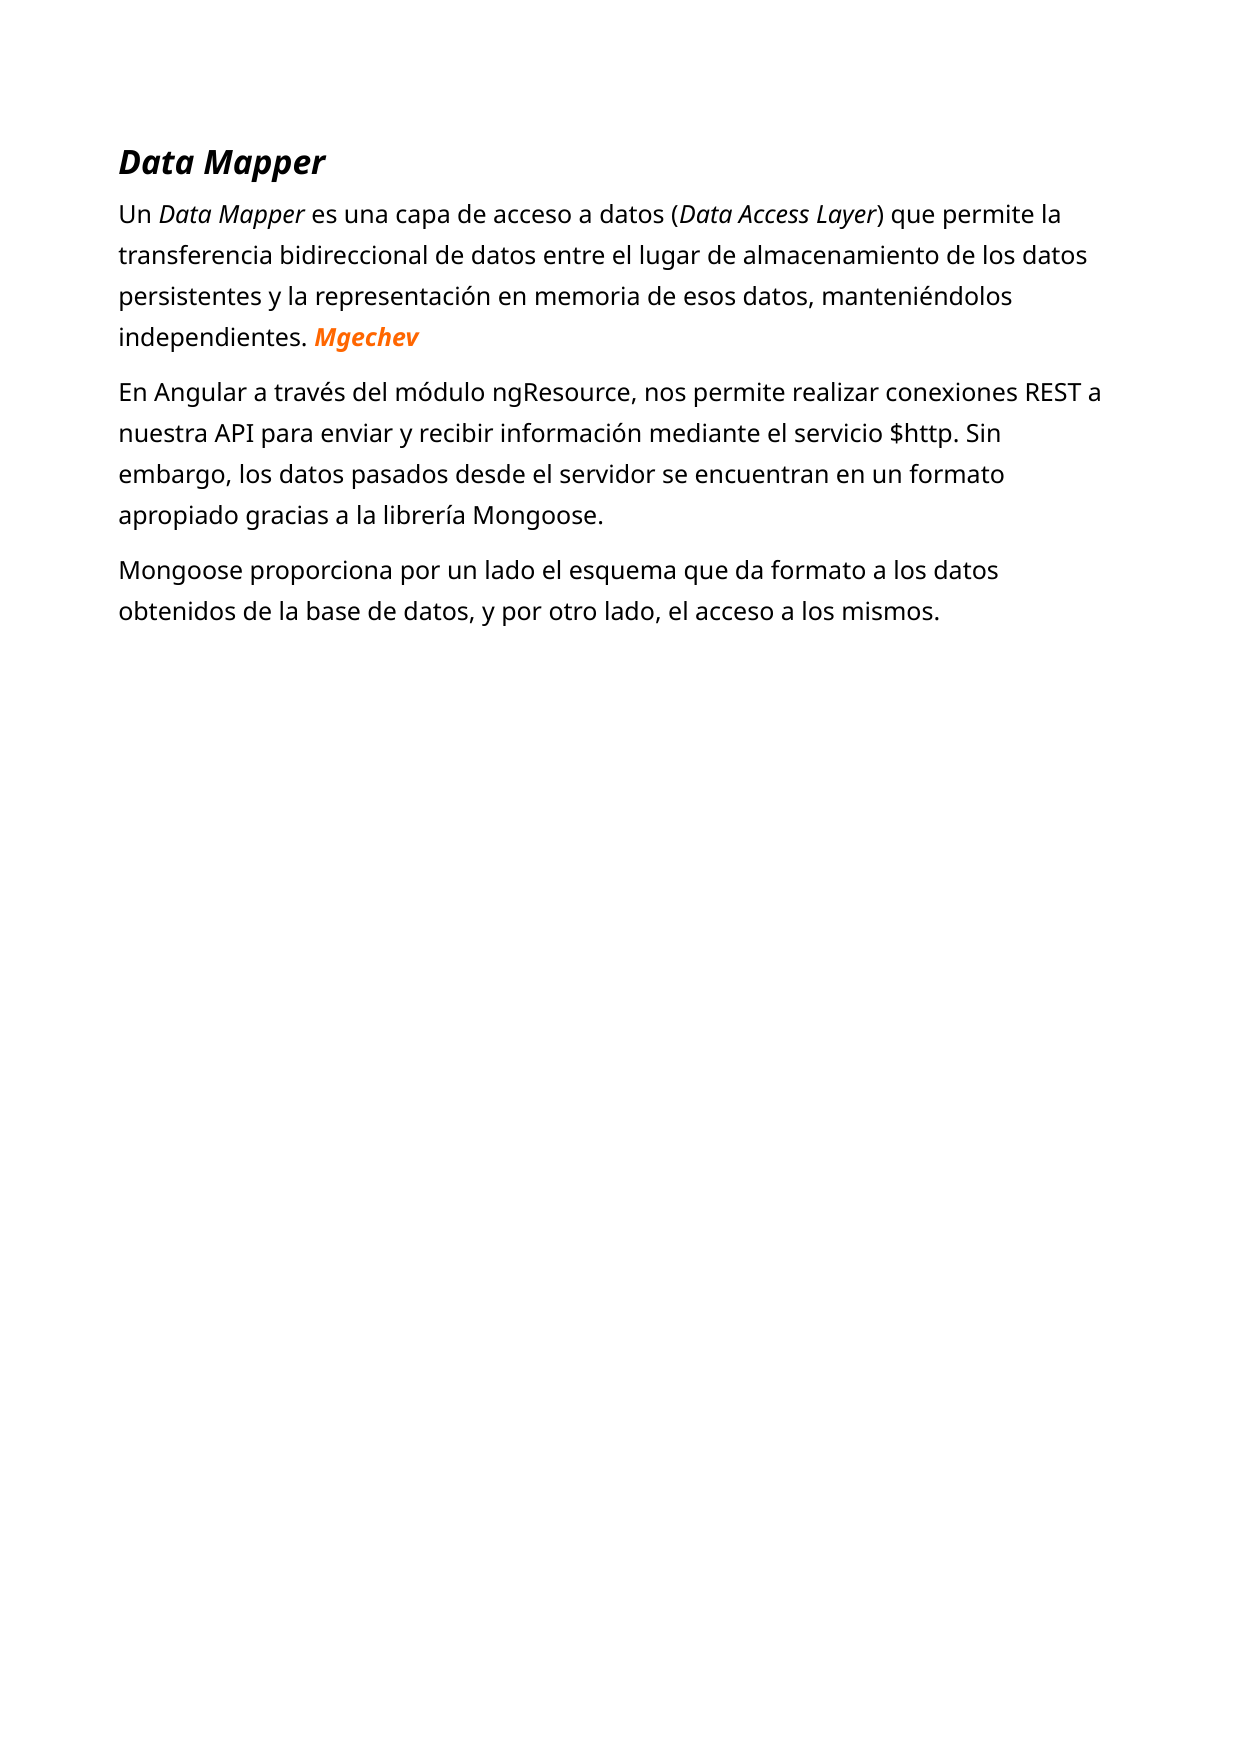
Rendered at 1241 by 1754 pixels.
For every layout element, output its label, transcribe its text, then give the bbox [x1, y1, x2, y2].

subtitle En Angular a través del módulo ngResource, nos permite realizar conexiones REST a nuestra API para enviar y recibir información mediante el servicio $http. Sin embargo, los datos pasados desde el servidor se encuentran en un formato apropiado gracias a la librería Mongoose. [118, 375, 1122, 532]
subtitle Mongoose proporciona por un lado el esquema que da formato a los datos obtenidos de la base de datos, y por otro lado, el acceso a los mismos. [118, 553, 1122, 628]
subtitle Un Data Mapper es una capa de acceso a datos (Data Access Layer) que permite la transferencia bidireccional de datos entre el lugar de almacenamiento de los datos persistentes y la representación en memoria de esos datos, manteniéndolos independientes. Mgechev [118, 197, 1122, 354]
subtitle Data Mapper [118, 139, 1122, 185]
